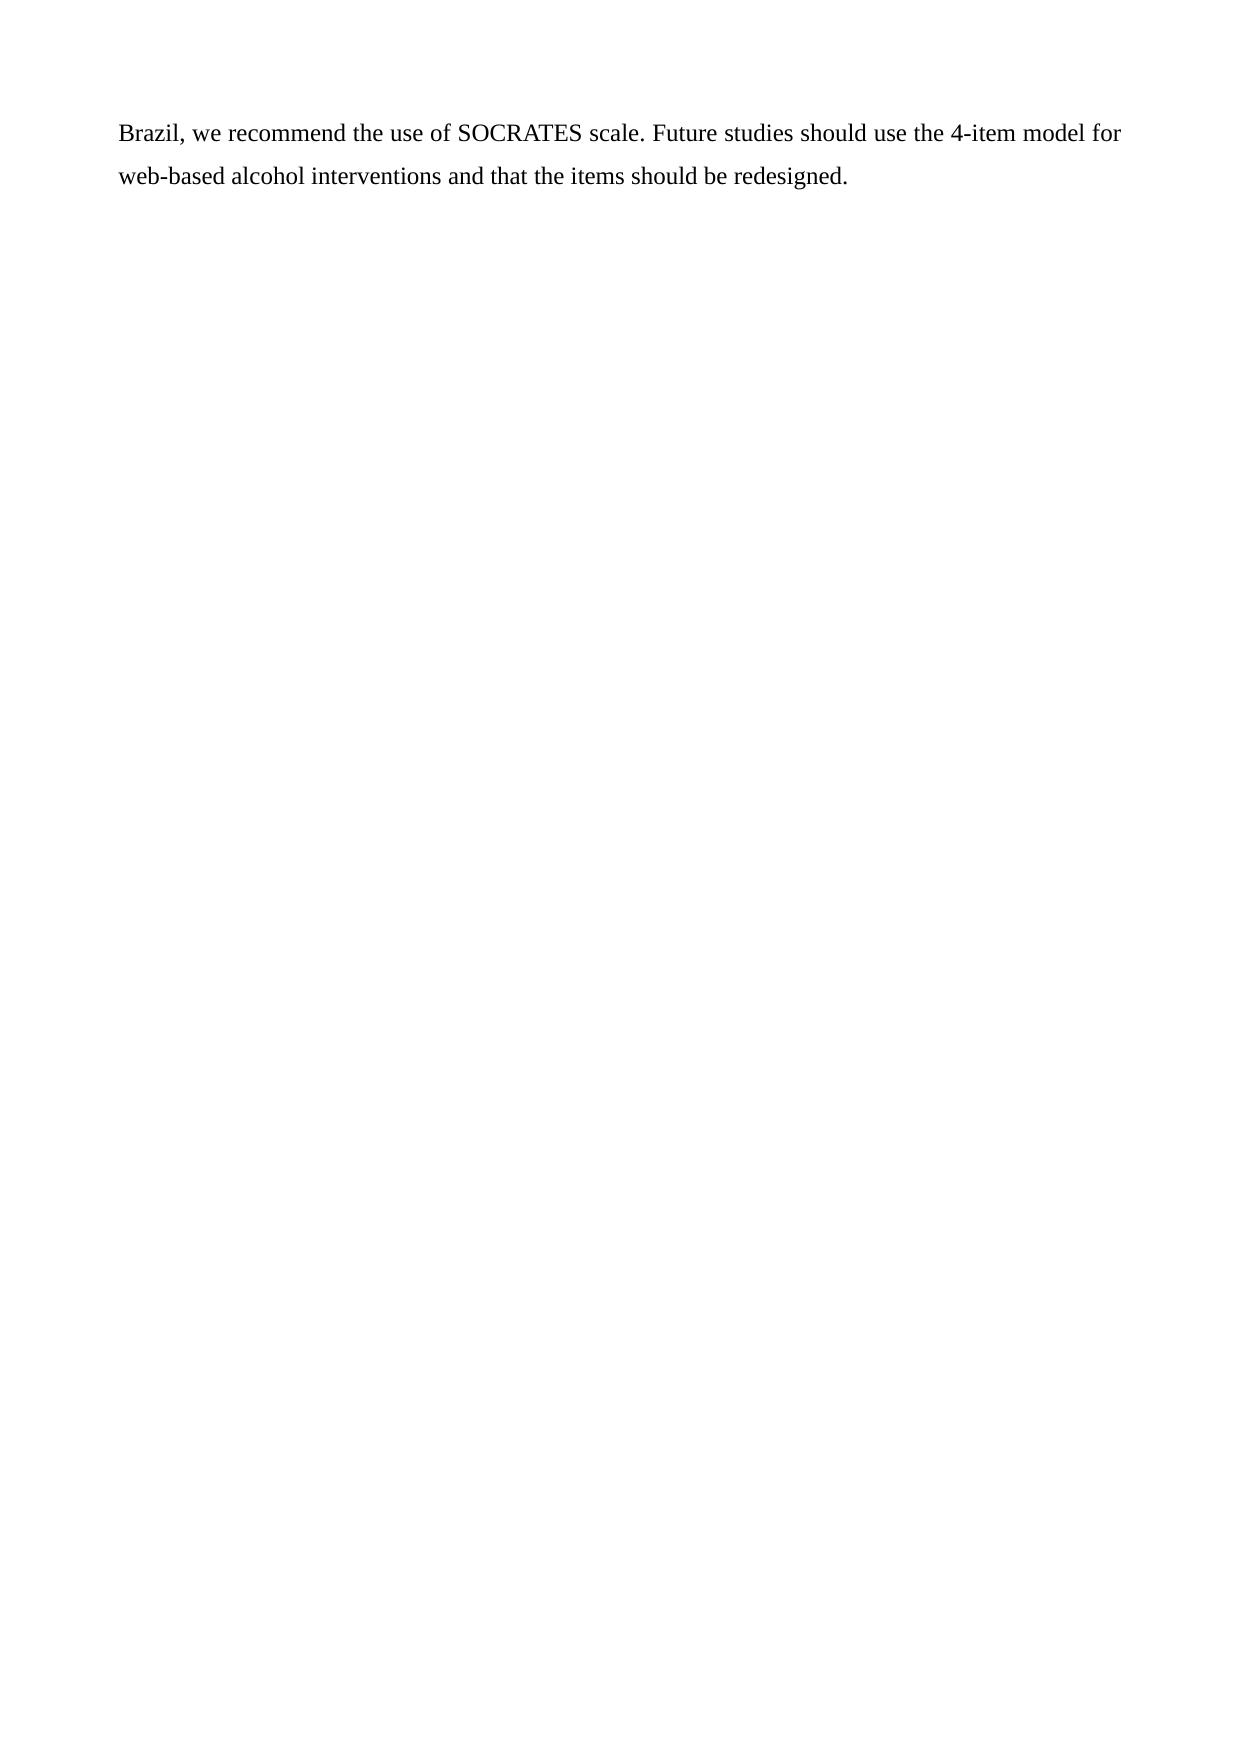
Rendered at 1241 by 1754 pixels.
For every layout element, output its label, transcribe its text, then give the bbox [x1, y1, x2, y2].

text Brazil, we recommend the use of SOCRATES scale. Future studies should use the 4-item model for web-based alcohol interventions and that the items should be redesigned. [118, 118, 1122, 190]
